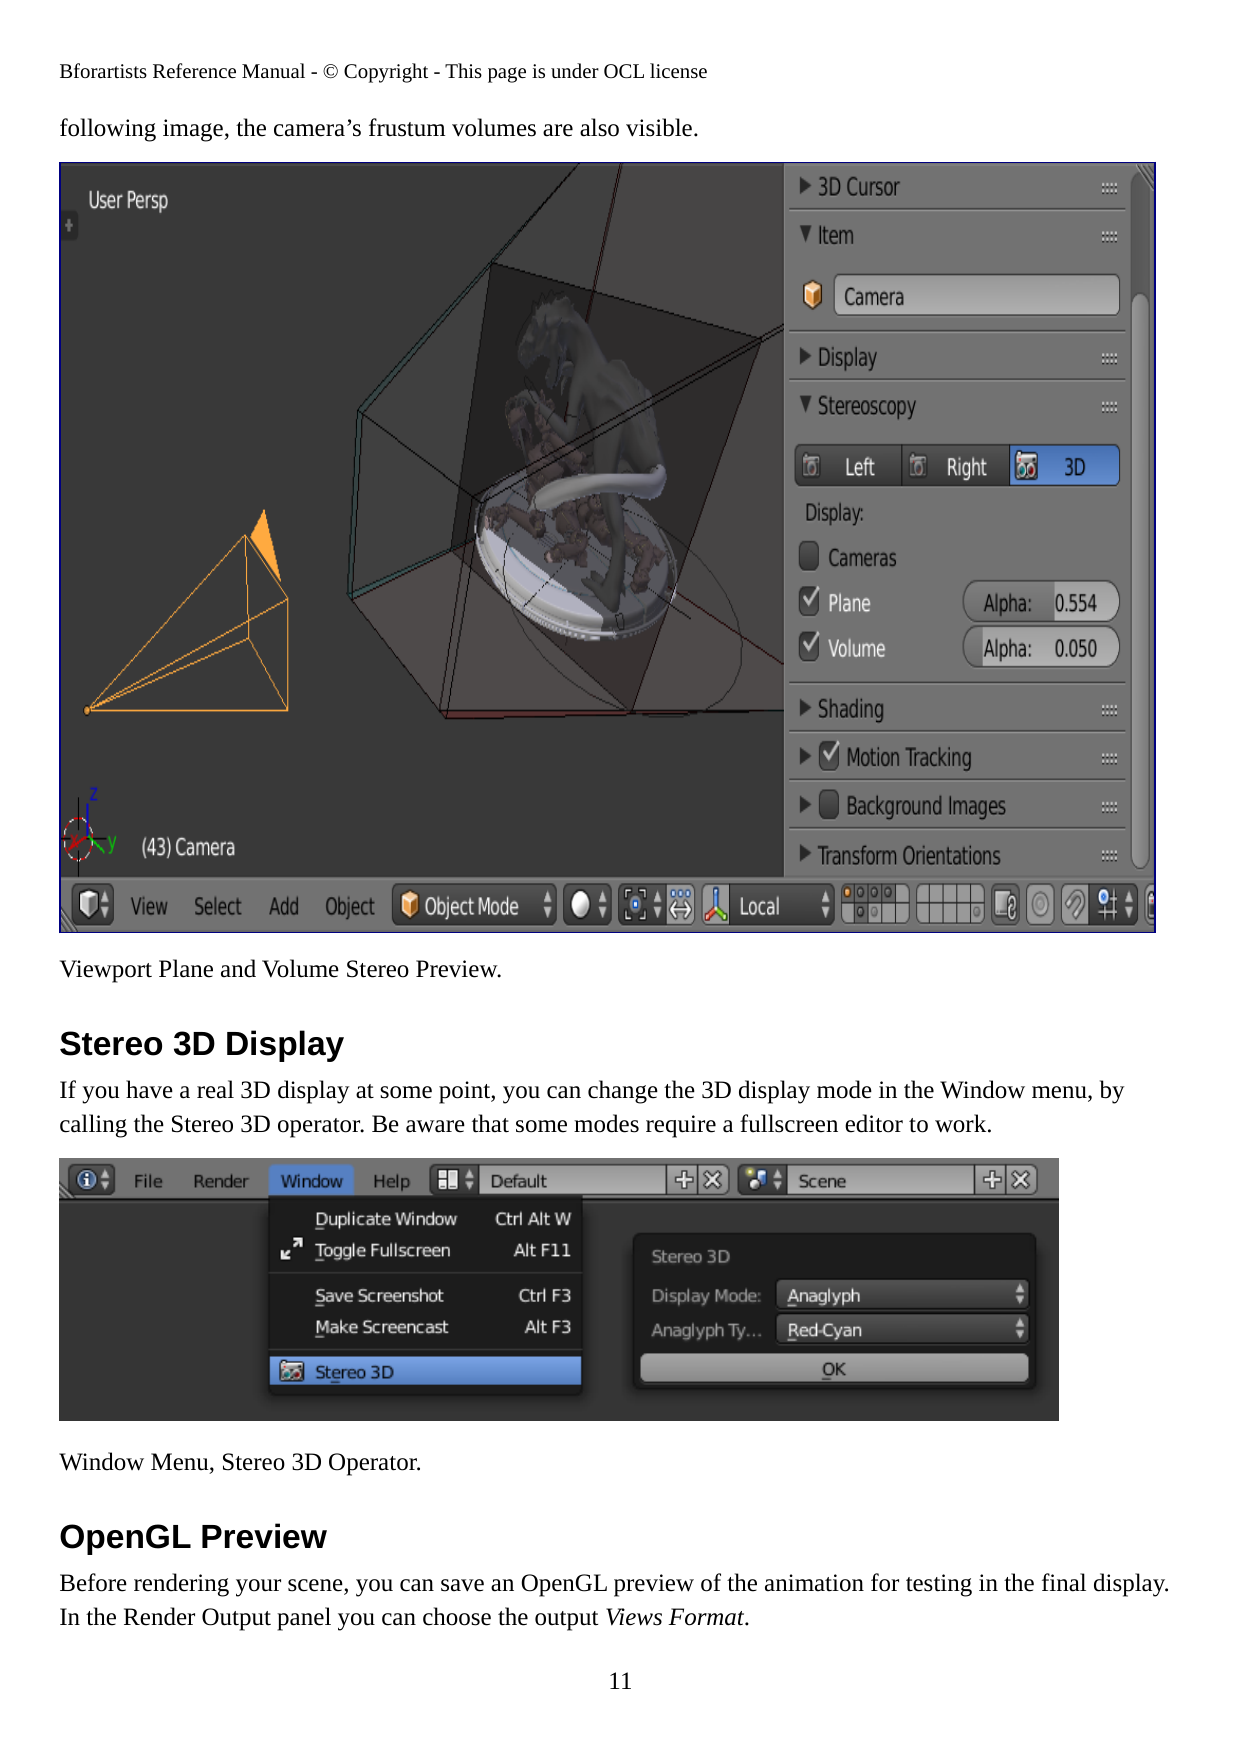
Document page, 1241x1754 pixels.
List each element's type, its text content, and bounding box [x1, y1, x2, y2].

text Window Menu, Stereo 3D Operator. [59, 1447, 1181, 1475]
picture [59, 1158, 1059, 1421]
picture [61, 163, 1154, 932]
subtitle Stereo 3D Display [59, 1024, 1181, 1062]
subtitle OpenGL Preview [59, 1517, 1181, 1555]
text If you have a real 3D display at some point, you can change the 3D display mode in the Window menu, by calling the Stereo 3D operator. Be aware that some modes require a fullscreen editor to work. [59, 1075, 1181, 1138]
text Before rendering your scene, you can save an OpenGL preview of the animation for testing in the final display. In the Render Output panel you can choose the output Views Format. [59, 1568, 1181, 1631]
text Viewport Plane and Volume Stereo Preview. [59, 954, 1181, 983]
text following image, the camera’s frustum volumes are also visible. [59, 113, 1181, 141]
